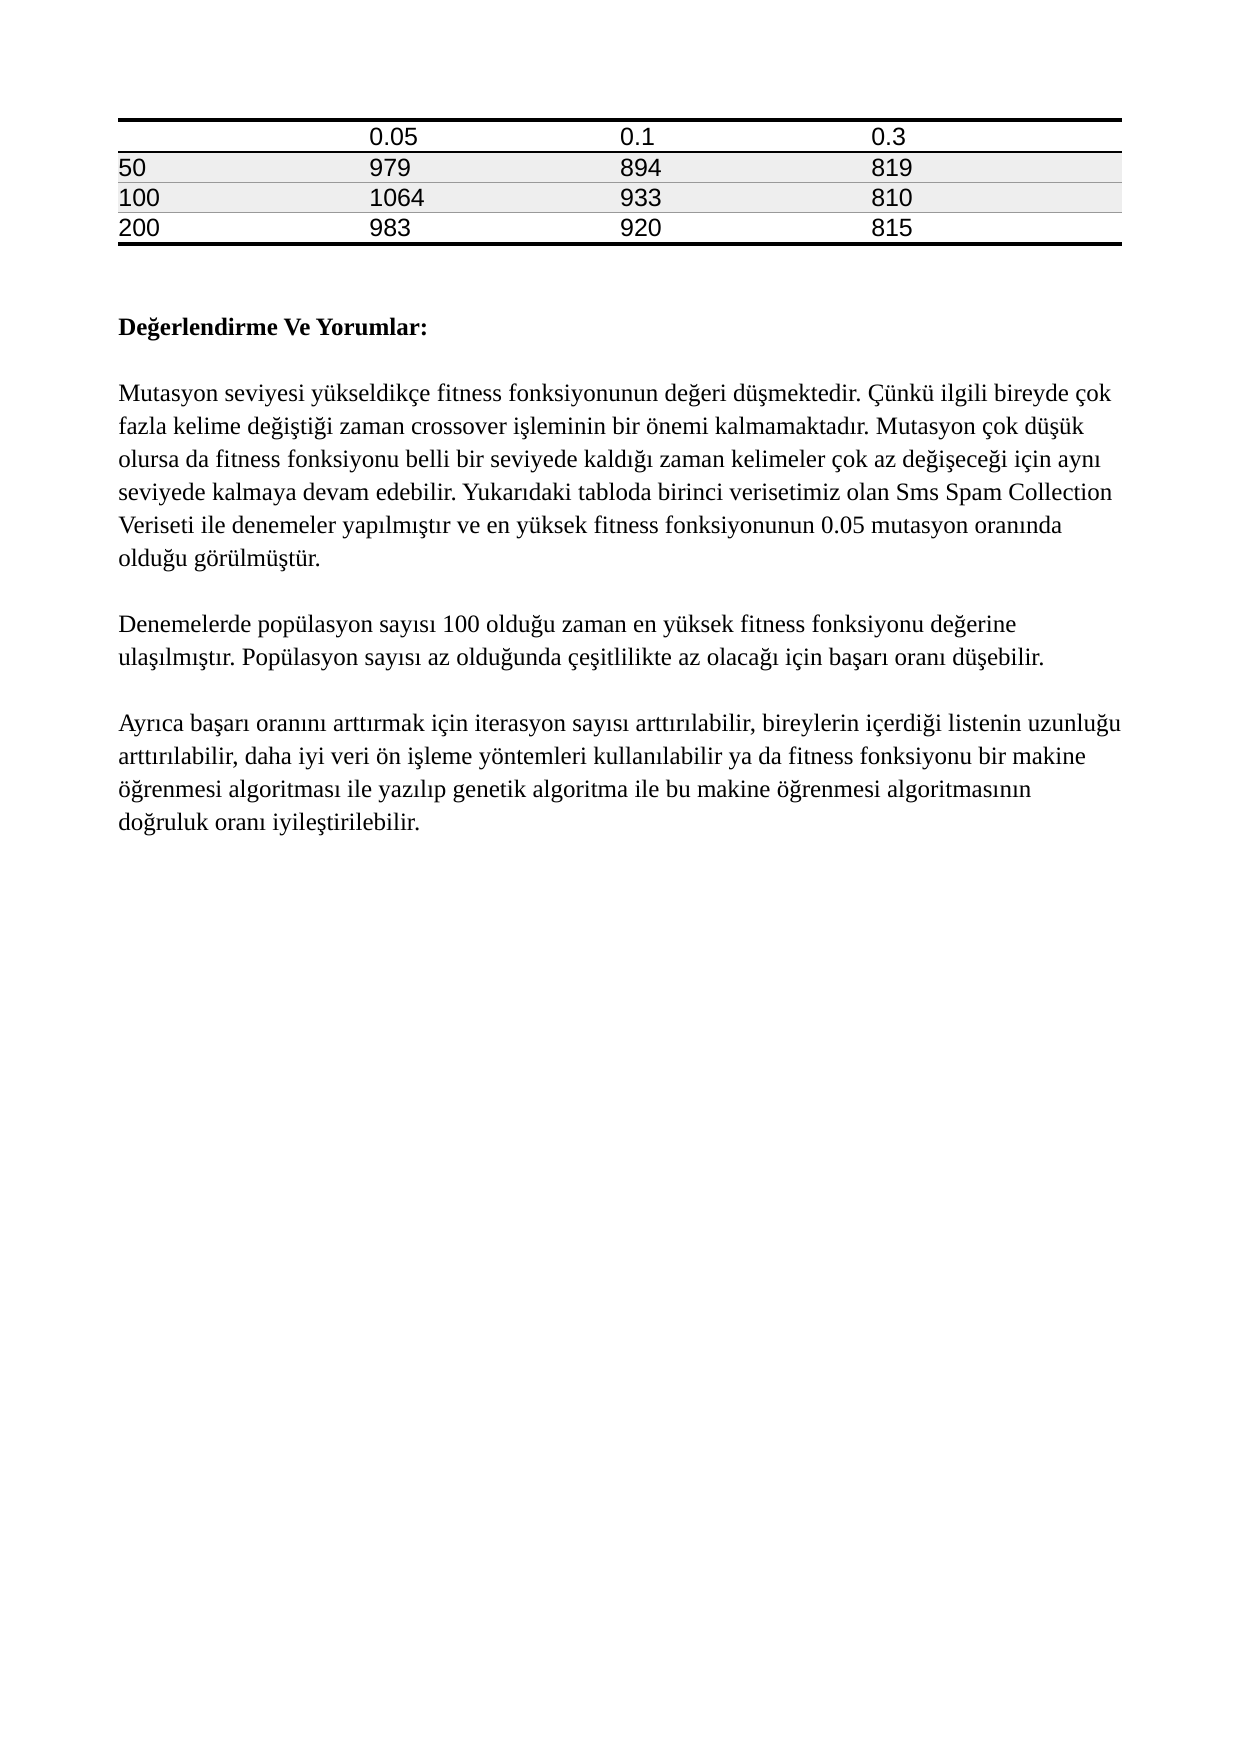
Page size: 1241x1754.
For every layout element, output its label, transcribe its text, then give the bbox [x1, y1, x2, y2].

table_cell 983 [369, 213, 620, 242]
text Değerlendirme Ve Yorumlar: [118, 312, 1122, 341]
table_cell 100 [118, 183, 369, 212]
table_cell 933 [620, 183, 871, 212]
text Denemelerde popülasyon sayısı 100 olduğu zaman en yüksek fitness fonksiyonu değerine ulaşılmıştır. Popülasyon sayısı az olduğunda çeşitlilikte az olacağı için başarı oranı düşebilir. [118, 609, 1122, 671]
table_cell 979 [369, 153, 620, 181]
table_header 0.1 [620, 122, 871, 151]
table_cell 920 [620, 213, 871, 242]
table_cell 1064 [369, 183, 620, 212]
table_header [118, 122, 369, 151]
table_cell 819 [871, 153, 1122, 181]
table_cell 894 [620, 153, 871, 181]
table_cell 810 [871, 183, 1122, 212]
table_header 0.05 [369, 122, 620, 151]
text Ayrıca başarı oranını arttırmak için iterasyon sayısı arttırılabilir, bireylerin içerdiği listenin uzunluğu arttırılabilir, daha iyi veri ön işleme yöntemleri kullanılabilir ya da fitness fonksiyonu bir makine öğrenmesi algoritması ile yazılıp genetik algoritma ile bu makine öğrenmesi algoritmasının doğruluk oranı iyileştirilebilir. [118, 708, 1122, 836]
table_cell 815 [871, 213, 1122, 242]
table_cell 200 [118, 213, 369, 242]
table_cell 50 [118, 153, 369, 181]
text Mutasyon seviyesi yükseldikçe fitness fonksiyonunun değeri düşmektedir. Çünkü ilgili bireyde çok fazla kelime değiştiği zaman crossover işleminin bir önemi kalmamaktadır. Mutasyon çok düşük olursa da fitness fonksiyonu belli bir seviyede kaldığı zaman kelimeler çok az değişeceği için aynı seviyede kalmaya devam edebilir. Yukarıdaki tabloda birinci verisetimiz olan Sms Spam Collection Veriseti ile denemeler yapılmıştır ve en yüksek fitness fonksiyonunun 0.05 mutasyon oranında olduğu görülmüştür. [118, 378, 1122, 572]
table_header 0.3 [871, 122, 1122, 151]
